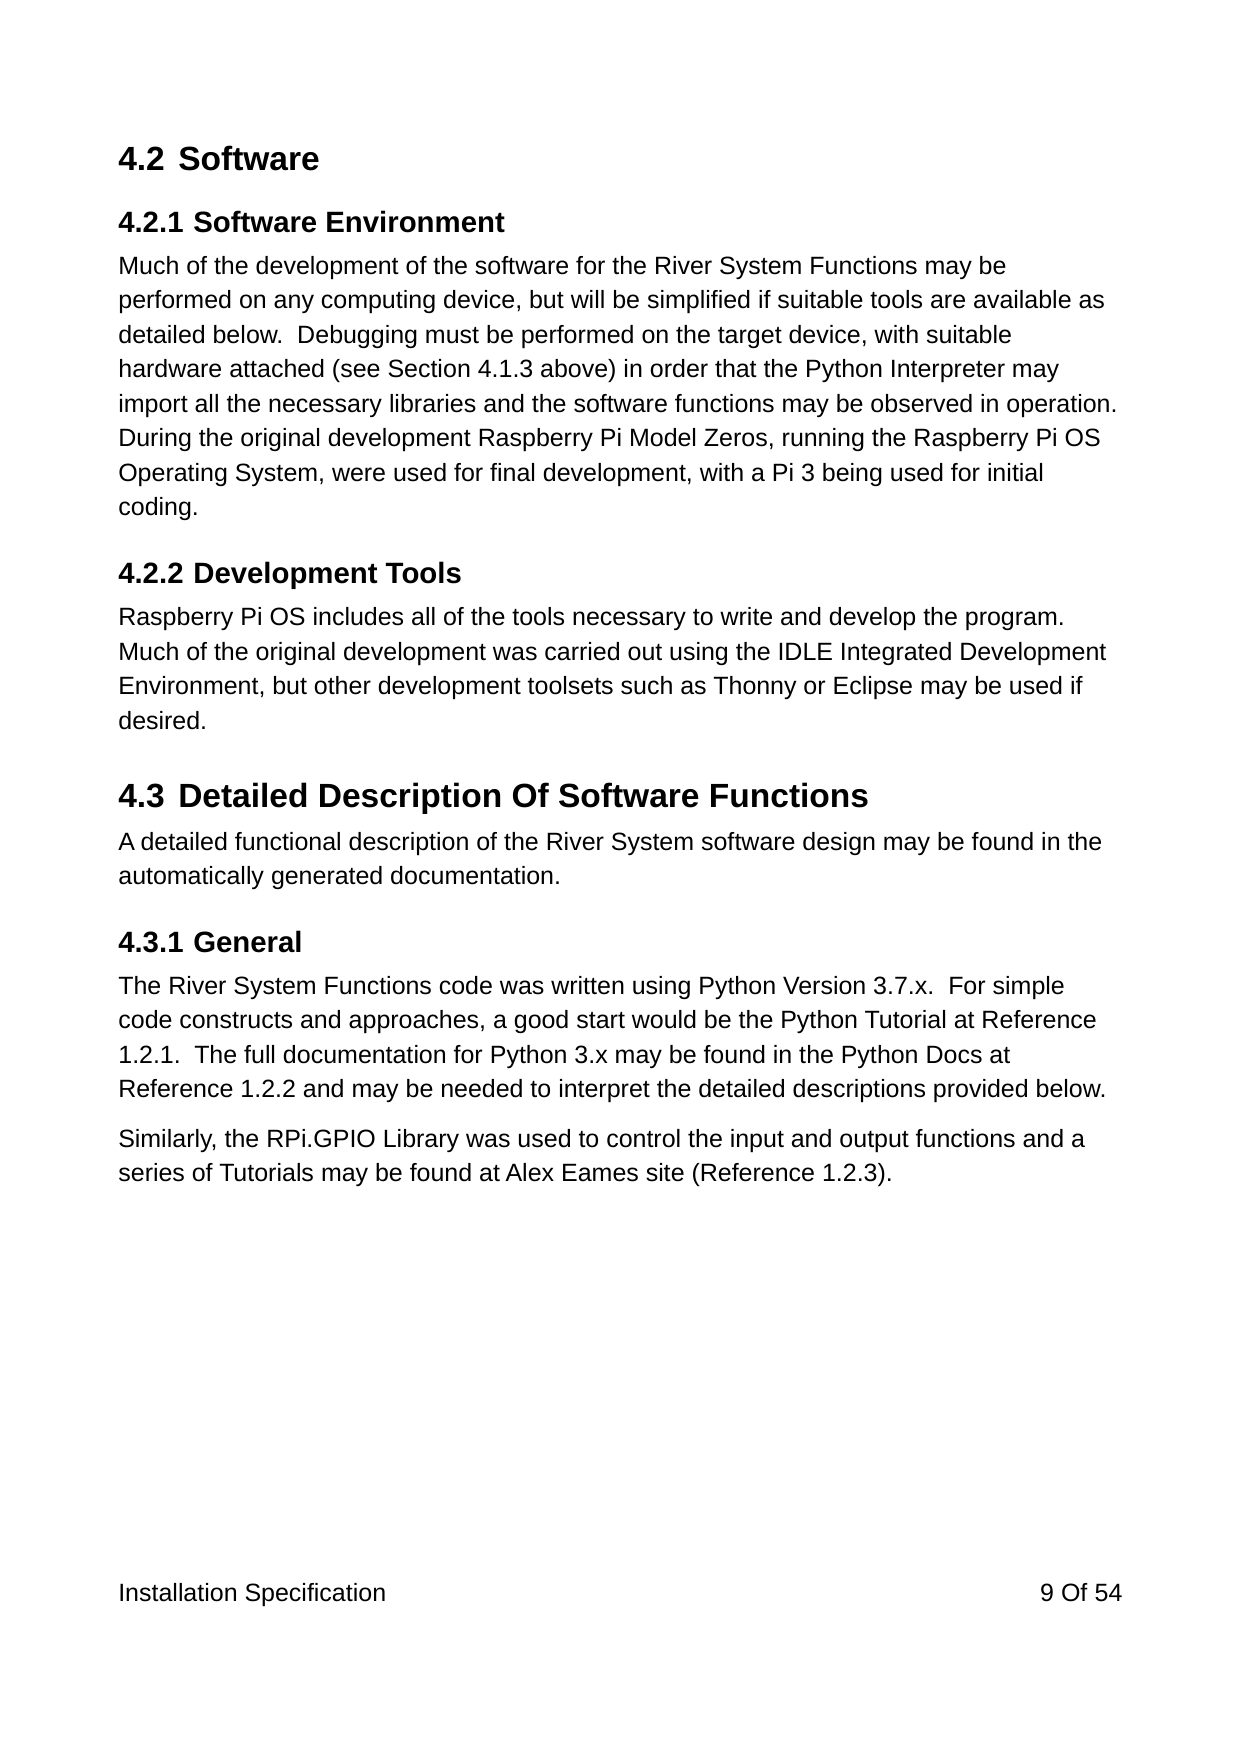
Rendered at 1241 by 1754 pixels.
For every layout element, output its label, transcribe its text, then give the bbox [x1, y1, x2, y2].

subtitle General [118, 925, 1122, 958]
subtitle Software Environment [118, 205, 1122, 238]
subtitle Software [118, 139, 1122, 178]
text The River System Functions code was written using Python Version 3.7.x. For simple code constructs and approaches, a good start would be the Python Tutorial at Reference 1.2.1. The full documentation for Python 3.x may be found in the Python Docs at Reference 1.2.2 and may be needed to interpret the detailed descriptions provided below. [118, 971, 1122, 1103]
text Raspberry Pi OS includes all of the tools necessary to write and develop the program. Much of the original development was carried out using the IDLE Integrated Development Environment, but other development toolsets such as Thonny or Eclipse may be used if desired. [118, 602, 1122, 734]
subtitle Detailed Description Of Software Functions [118, 776, 1122, 814]
text Much of the development of the software for the River System Functions may be performed on any computing device, but will be simplified if suitable tools are available as detailed below. Debugging must be performed on the target device, with suitable hardware attached (see Section 4.1.3 above) in order that the Python Interpreter may import all the necessary libraries and the software functions may be observed in operation. During the original development Raspberry Pi Model Zeros, running the Raspberry Pi OS Operating System, were used for final development, with a Pi 3 being used for initial coding. [118, 251, 1122, 521]
text A detailed functional description of the River System software design may be found in the automatically generated documentation. [118, 827, 1122, 890]
subtitle Development Tools [118, 556, 1122, 590]
text Similarly, the RPi.GPIO Library was used to control the input and output functions and a series of Tutorials may be found at Alex Eames site (Reference 1.2.3). [118, 1123, 1122, 1187]
